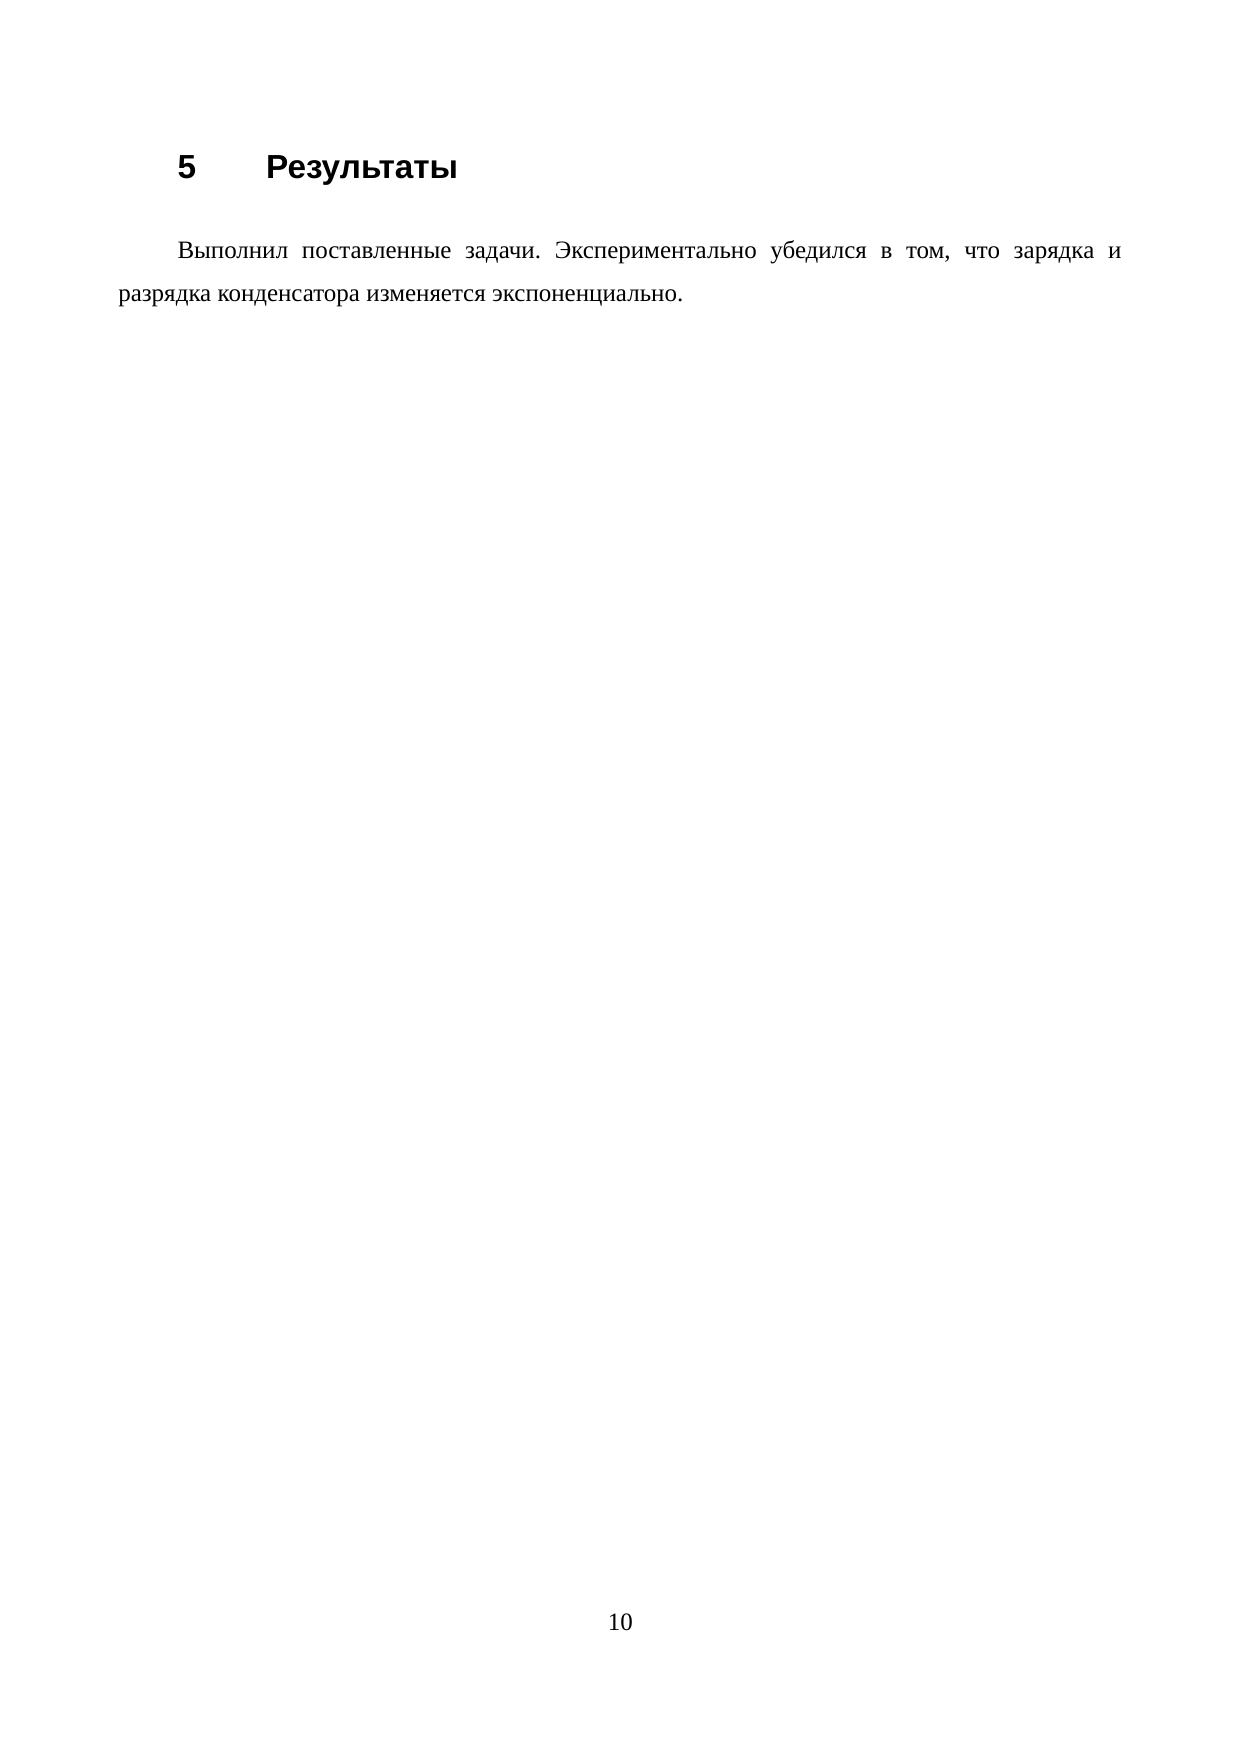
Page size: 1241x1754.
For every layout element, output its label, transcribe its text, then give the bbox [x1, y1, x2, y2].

subtitle Результаты [118, 148, 1122, 186]
text Выполнил поставленные задачи. Экспериментально убедился в том, что зарядка и разрядка конденсатора изменяется экспоненциально. [118, 235, 1122, 307]
